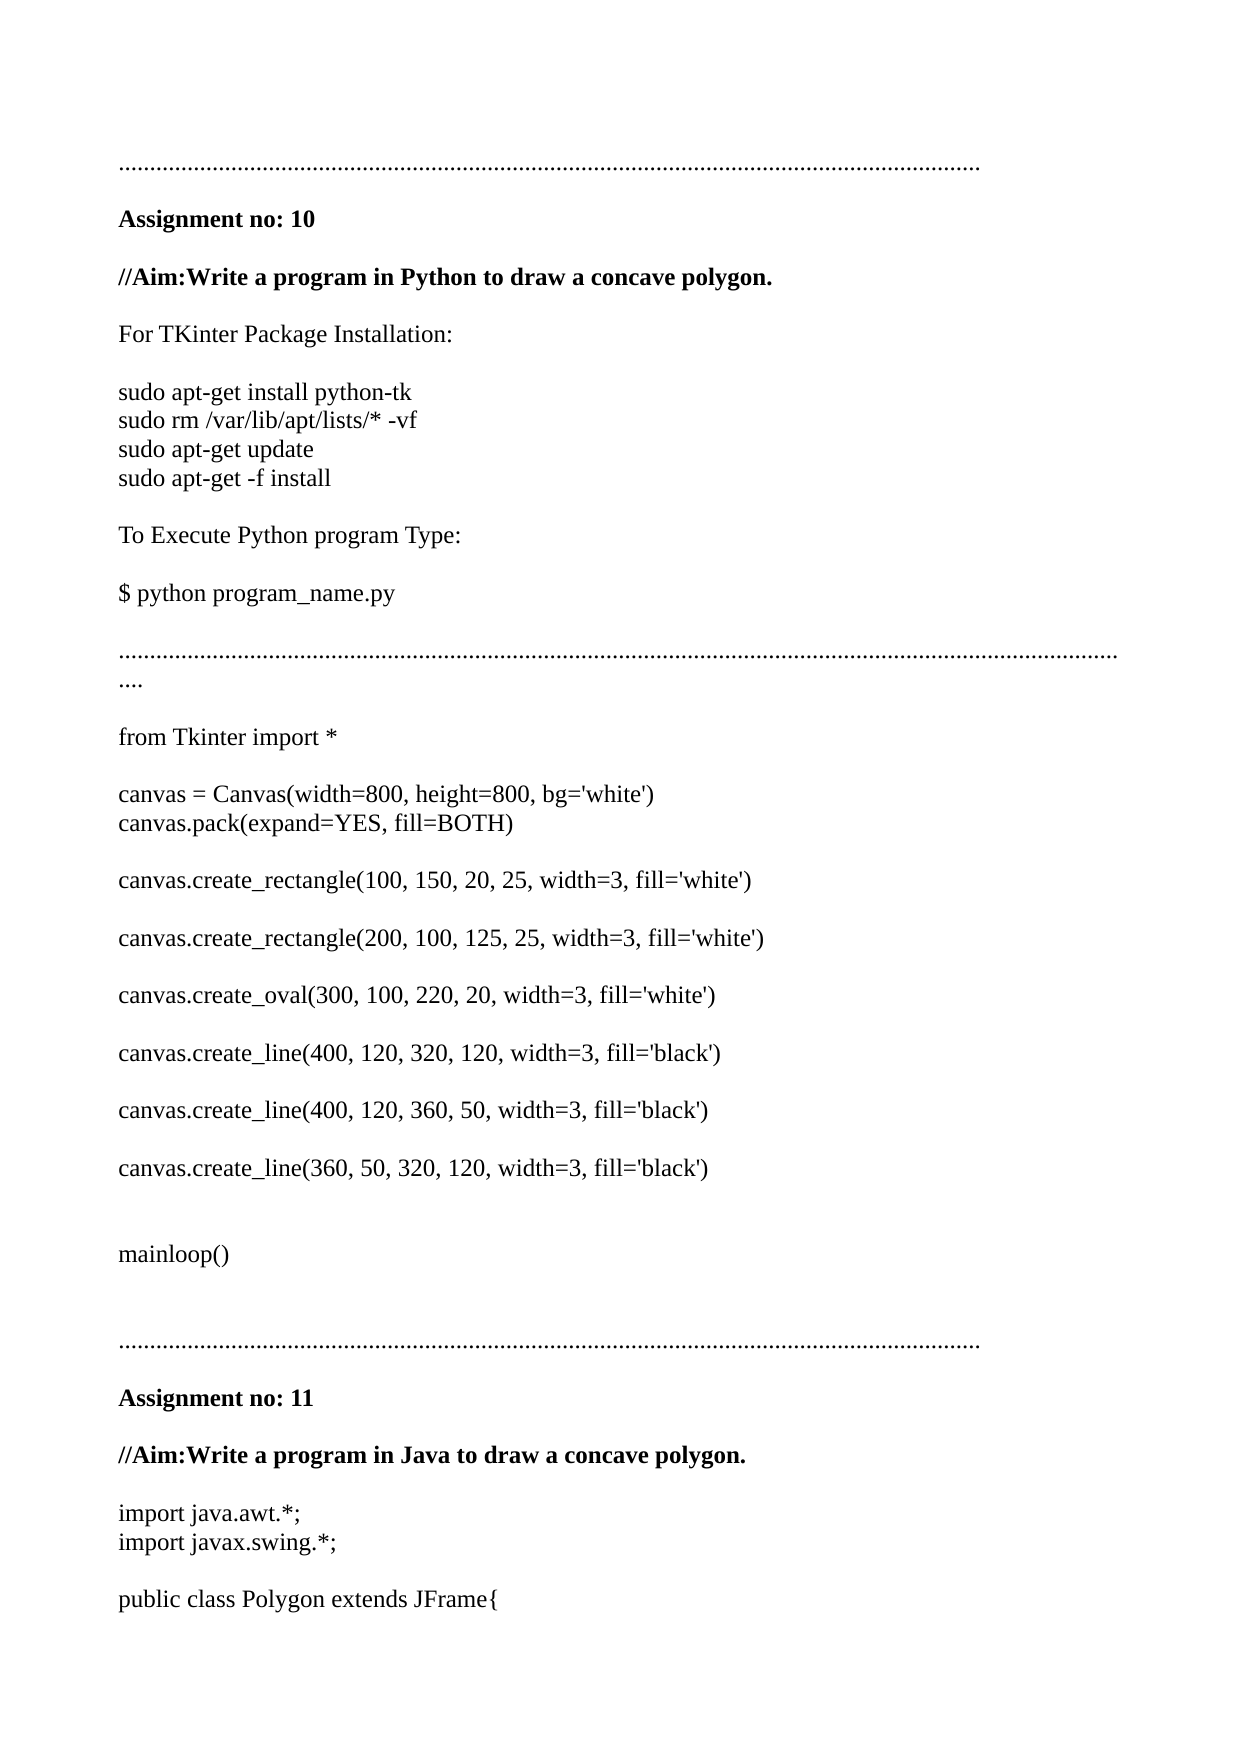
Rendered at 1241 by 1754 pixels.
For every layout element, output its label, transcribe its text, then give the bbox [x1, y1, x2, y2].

text Assignment no: 10 [118, 204, 1122, 233]
text sudo apt-get -f install [118, 463, 1122, 492]
text .................................................................................................................................................................... [118, 636, 1122, 693]
text .......................................................................................................................................... [118, 1326, 1122, 1354]
text canvas.create_rectangle(100, 150, 20, 25, width=3, fill='white') [118, 866, 1122, 894]
text sudo apt-get update [118, 434, 1122, 463]
text canvas.create_oval(300, 100, 220, 20, width=3, fill='white') [118, 981, 1122, 1009]
text mainloop() [118, 1239, 1122, 1268]
text import javax.swing.*; [118, 1527, 1122, 1556]
text sudo rm /var/lib/apt/lists/* -vf [118, 406, 1122, 434]
text import java.awt.*; [118, 1498, 1122, 1527]
text public class Polygon extends JFrame{ [118, 1584, 1122, 1613]
text canvas.create_rectangle(200, 100, 125, 25, width=3, fill='white') [118, 923, 1122, 952]
text canvas.create_line(400, 120, 320, 120, width=3, fill='black') [118, 1038, 1122, 1067]
text Assignment no: 11 [118, 1383, 1122, 1412]
text canvas.create_line(400, 120, 360, 50, width=3, fill='black') [118, 1096, 1122, 1124]
text canvas.create_line(360, 50, 320, 120, width=3, fill='black') [118, 1153, 1122, 1182]
text canvas.pack(expand=YES, fill=BOTH) [118, 808, 1122, 837]
text .......................................................................................................................................... [118, 147, 1122, 176]
text canvas = Canvas(width=800, height=800, bg='white') [118, 779, 1122, 808]
text //Aim:Write a program in Java to draw a concave polygon. [118, 1441, 1122, 1469]
text //Aim:Write a program in Python to draw a concave polygon. [118, 262, 1122, 291]
text To Execute Python program Type: [118, 521, 1122, 549]
text For TKinter Package Installation: [118, 319, 1122, 348]
text from Tkinter import * [118, 722, 1122, 751]
text sudo apt-get install python-tk [118, 377, 1122, 406]
text $ python program_name.py [118, 578, 1122, 607]
